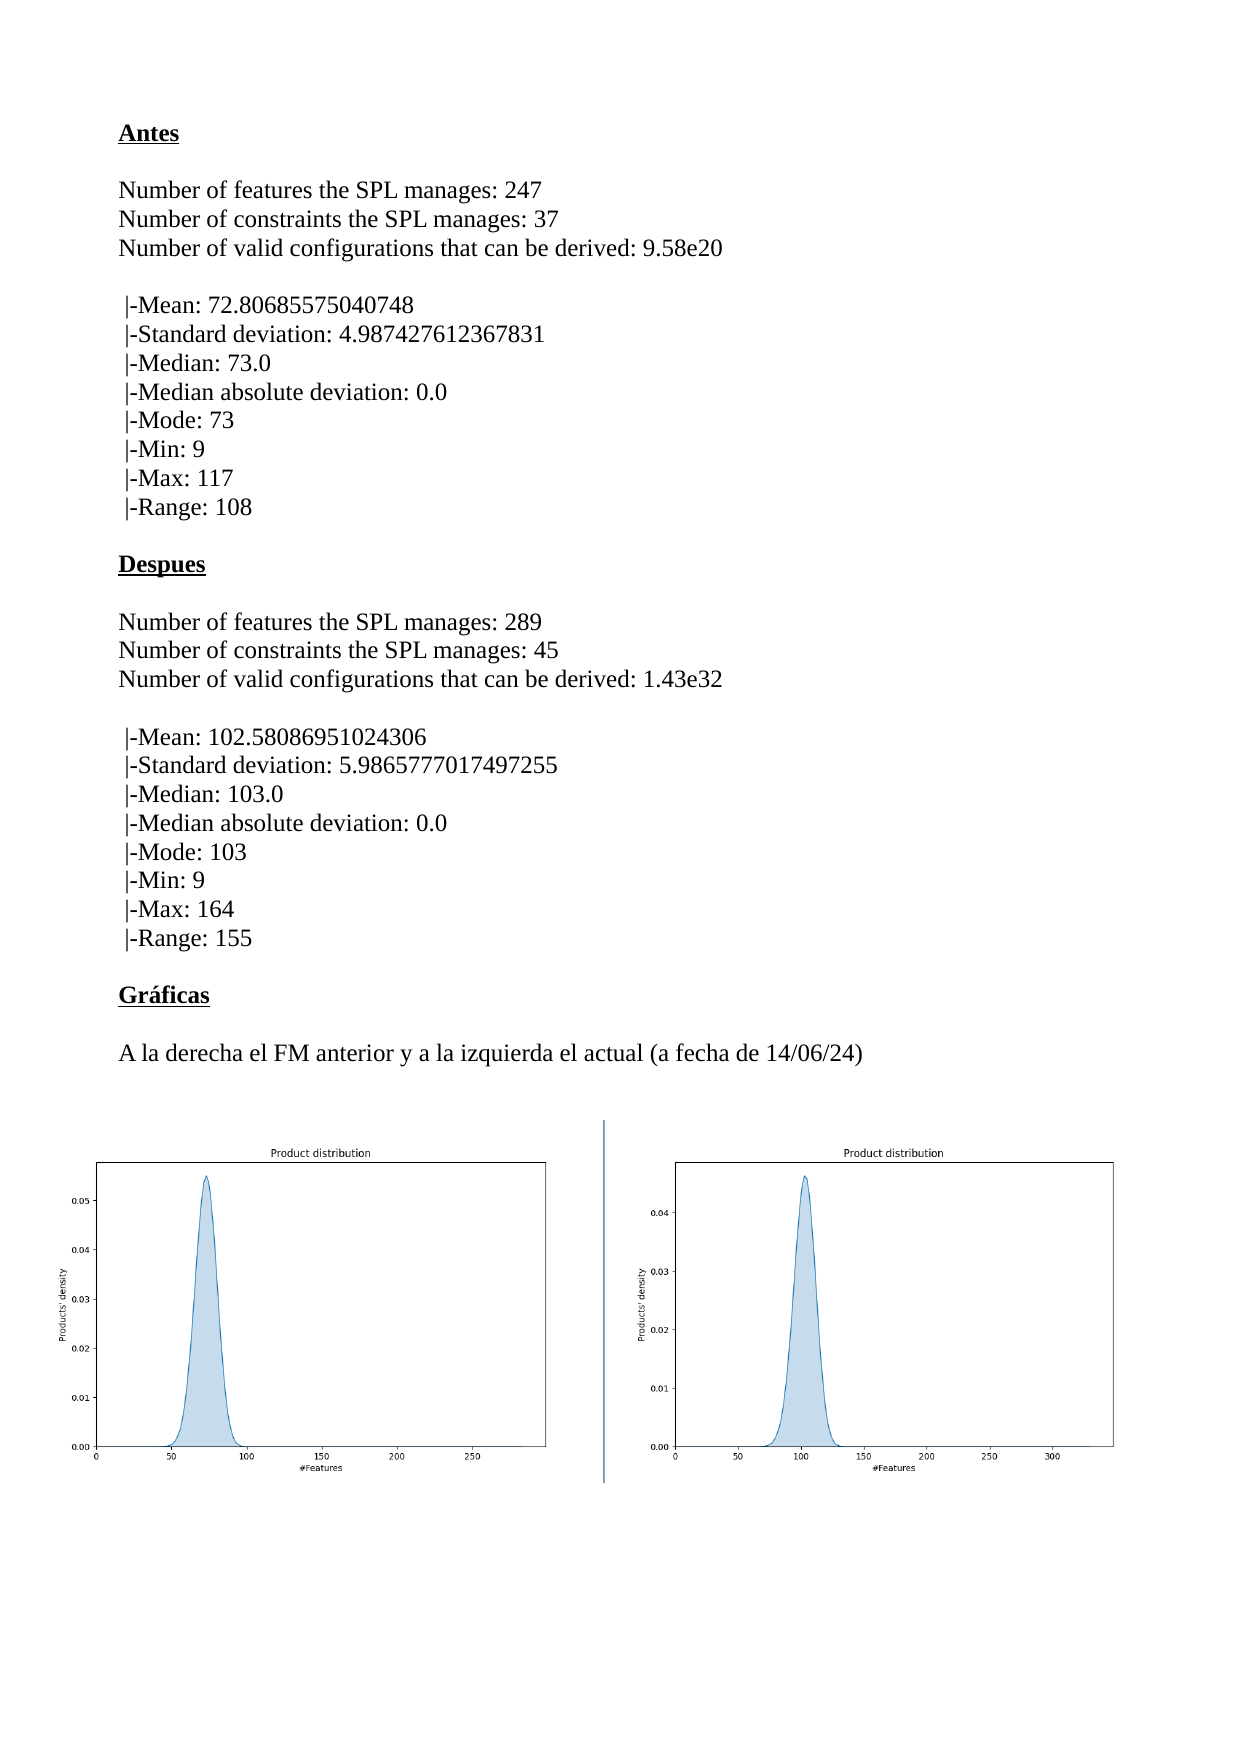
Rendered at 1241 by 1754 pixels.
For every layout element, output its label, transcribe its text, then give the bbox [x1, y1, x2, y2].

text Number of constraints the SPL manages: 45 [118, 636, 1122, 664]
text Number of valid configurations that can be derived: 9.58e20 [118, 233, 1122, 262]
text A la derecha el FM anterior y a la izquierda el actual (a fecha de 14/06/24) [118, 1038, 1122, 1067]
text |-Range: 155 [118, 923, 1122, 952]
text |-Min: 9 [118, 434, 1122, 463]
text |-Range: 108 [118, 492, 1122, 521]
text |-Standard deviation: 4.987427612367831 [118, 319, 1122, 348]
text |-Mean: 102.58086951024306 [118, 722, 1122, 751]
text Number of features the SPL manages: 247 [118, 176, 1122, 204]
text Number of features the SPL manages: 289 [118, 607, 1122, 636]
text |-Max: 117 [118, 463, 1122, 492]
text Antes [118, 118, 1122, 147]
text |-Median: 73.0 [118, 348, 1122, 377]
text |-Min: 9 [118, 866, 1122, 894]
text Number of valid configurations that can be derived: 1.43e32 [118, 664, 1122, 693]
text |-Mean: 72.80685575040748 [118, 291, 1122, 319]
text |-Median absolute deviation: 0.0 [118, 808, 1122, 837]
text Number of constraints the SPL manages: 37 [118, 204, 1122, 233]
text |-Median: 103.0 [118, 779, 1122, 808]
text Despues [118, 549, 1122, 578]
text |-Max: 164 [118, 894, 1122, 923]
text |-Standard deviation: 5.9865777017497255 [118, 751, 1122, 779]
text Gráficas [118, 981, 1122, 1009]
text |-Median absolute deviation: 0.0 [118, 377, 1122, 406]
picture [30, 1120, 1163, 1483]
text |-Mode: 73 [118, 406, 1122, 434]
text |-Mode: 103 [118, 837, 1122, 866]
